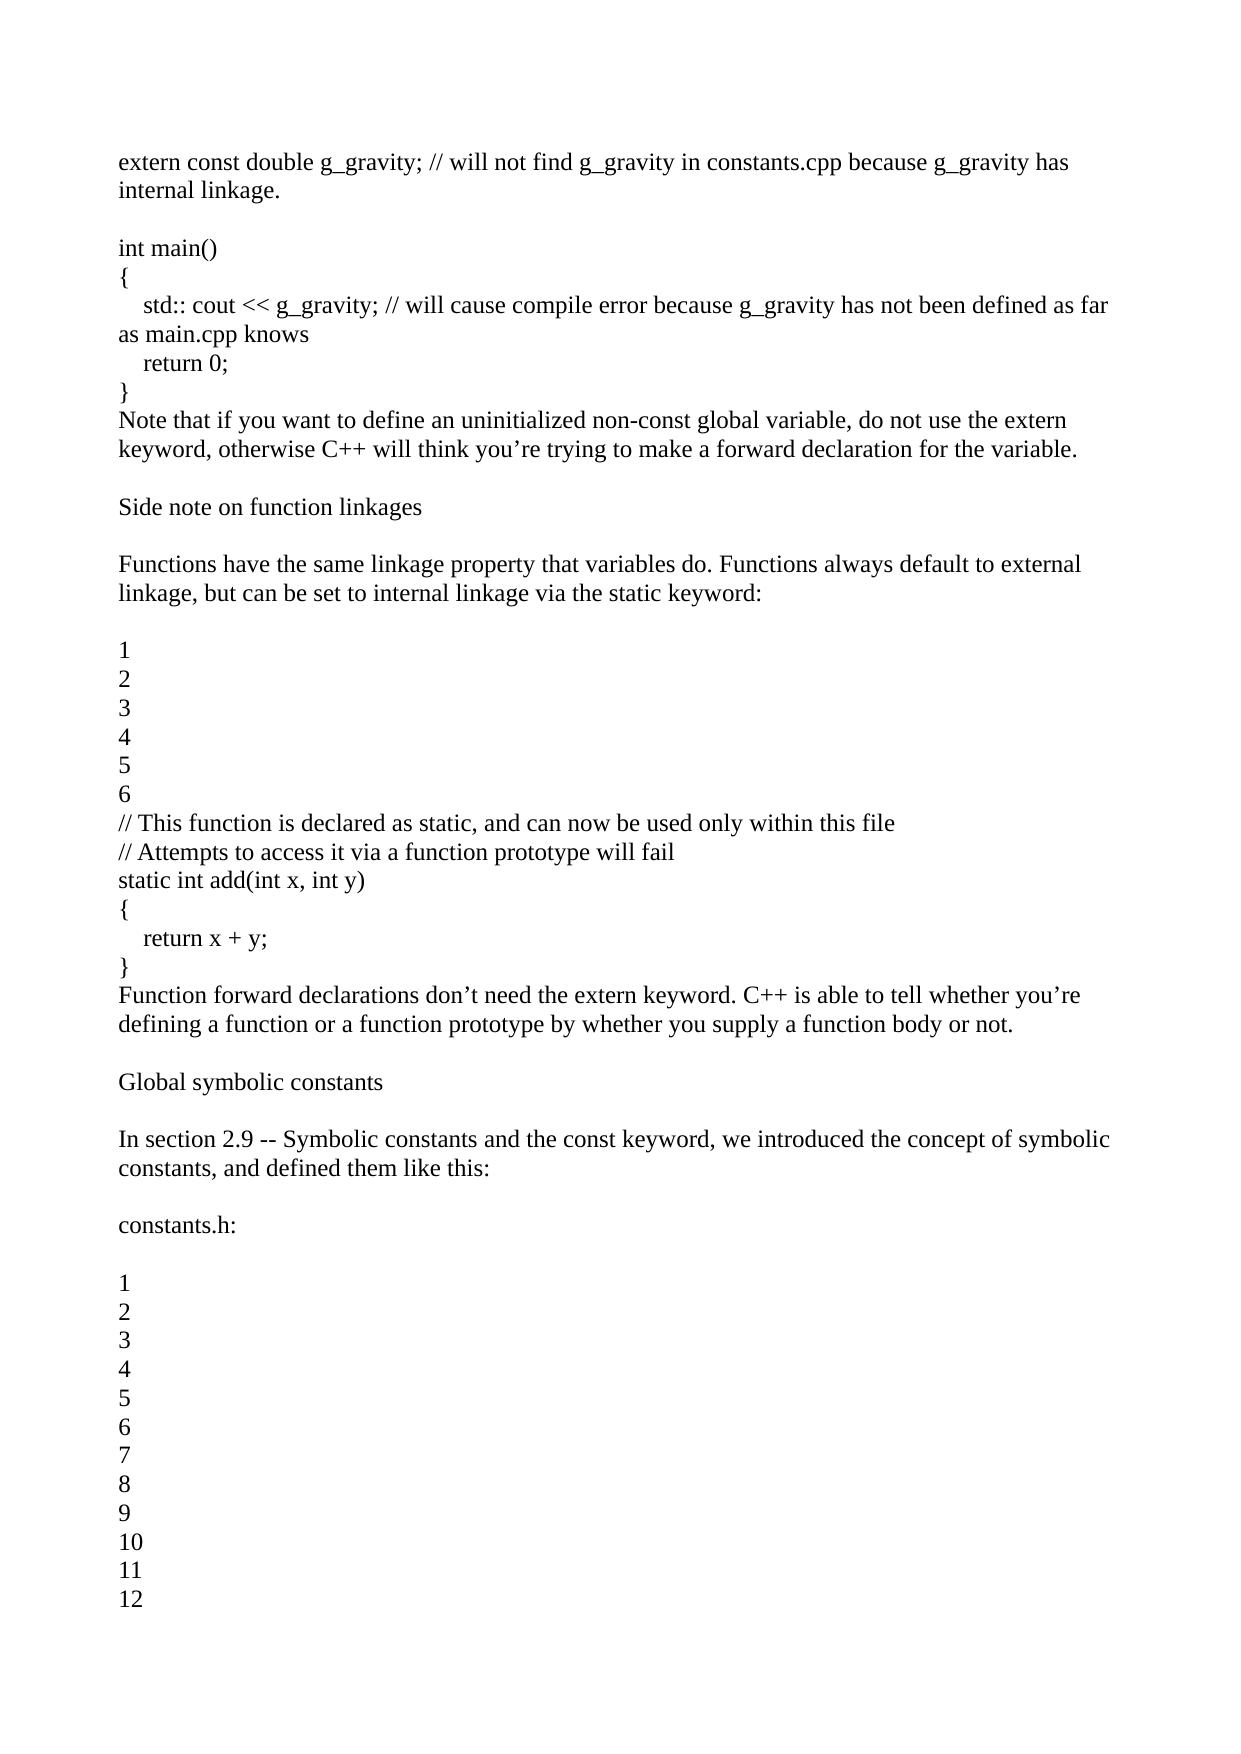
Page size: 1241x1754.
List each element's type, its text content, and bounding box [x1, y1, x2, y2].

text 5 [118, 751, 1122, 779]
text 4 [118, 1354, 1122, 1383]
text // This function is declared as static, and can now be used only within this file [118, 808, 1122, 837]
text 6 [118, 1412, 1122, 1441]
text 12 [118, 1584, 1122, 1613]
text static int add(int x, int y) [118, 866, 1122, 894]
text 2 [118, 1297, 1122, 1326]
text 10 [118, 1527, 1122, 1556]
text } [118, 377, 1122, 406]
text constants.h: [118, 1211, 1122, 1239]
text Function forward declarations don’t need the extern keyword. C++ is able to tell whether you’re defining a function or a function prototype by whether you supply a function body or not. [118, 981, 1122, 1038]
text 9 [118, 1498, 1122, 1527]
text 8 [118, 1469, 1122, 1498]
text 4 [118, 722, 1122, 751]
text 2 [118, 664, 1122, 693]
text int main() [118, 233, 1122, 262]
text // Attempts to access it via a function prototype will fail [118, 837, 1122, 866]
text 3 [118, 693, 1122, 722]
text 1 [118, 636, 1122, 664]
text extern const double g_gravity; // will not find g_gravity in constants.cpp because g_gravity has internal linkage. [118, 147, 1122, 204]
text Side note on function linkages [118, 492, 1122, 521]
text std:: cout << g_gravity; // will cause compile error because g_gravity has not been defined as far as main.cpp knows [118, 291, 1122, 348]
text 11 [118, 1556, 1122, 1584]
text 6 [118, 779, 1122, 808]
text return x + y; [118, 923, 1122, 952]
text { [118, 894, 1122, 923]
text 1 [118, 1268, 1122, 1297]
text 3 [118, 1326, 1122, 1354]
text { [118, 262, 1122, 291]
text Functions have the same linkage property that variables do. Functions always default to external linkage, but can be set to internal linkage via the static keyword: [118, 549, 1122, 607]
text In section 2.9 -- Symbolic constants and the const keyword, we introduced the concept of symbolic constants, and defined them like this: [118, 1124, 1122, 1182]
text Global symbolic constants [118, 1067, 1122, 1096]
text return 0; [118, 348, 1122, 377]
text Note that if you want to define an uninitialized non-const global variable, do not use the extern keyword, otherwise C++ will think you’re trying to make a forward declaration for the variable. [118, 406, 1122, 463]
text } [118, 952, 1122, 981]
text 7 [118, 1441, 1122, 1469]
text 5 [118, 1383, 1122, 1412]
